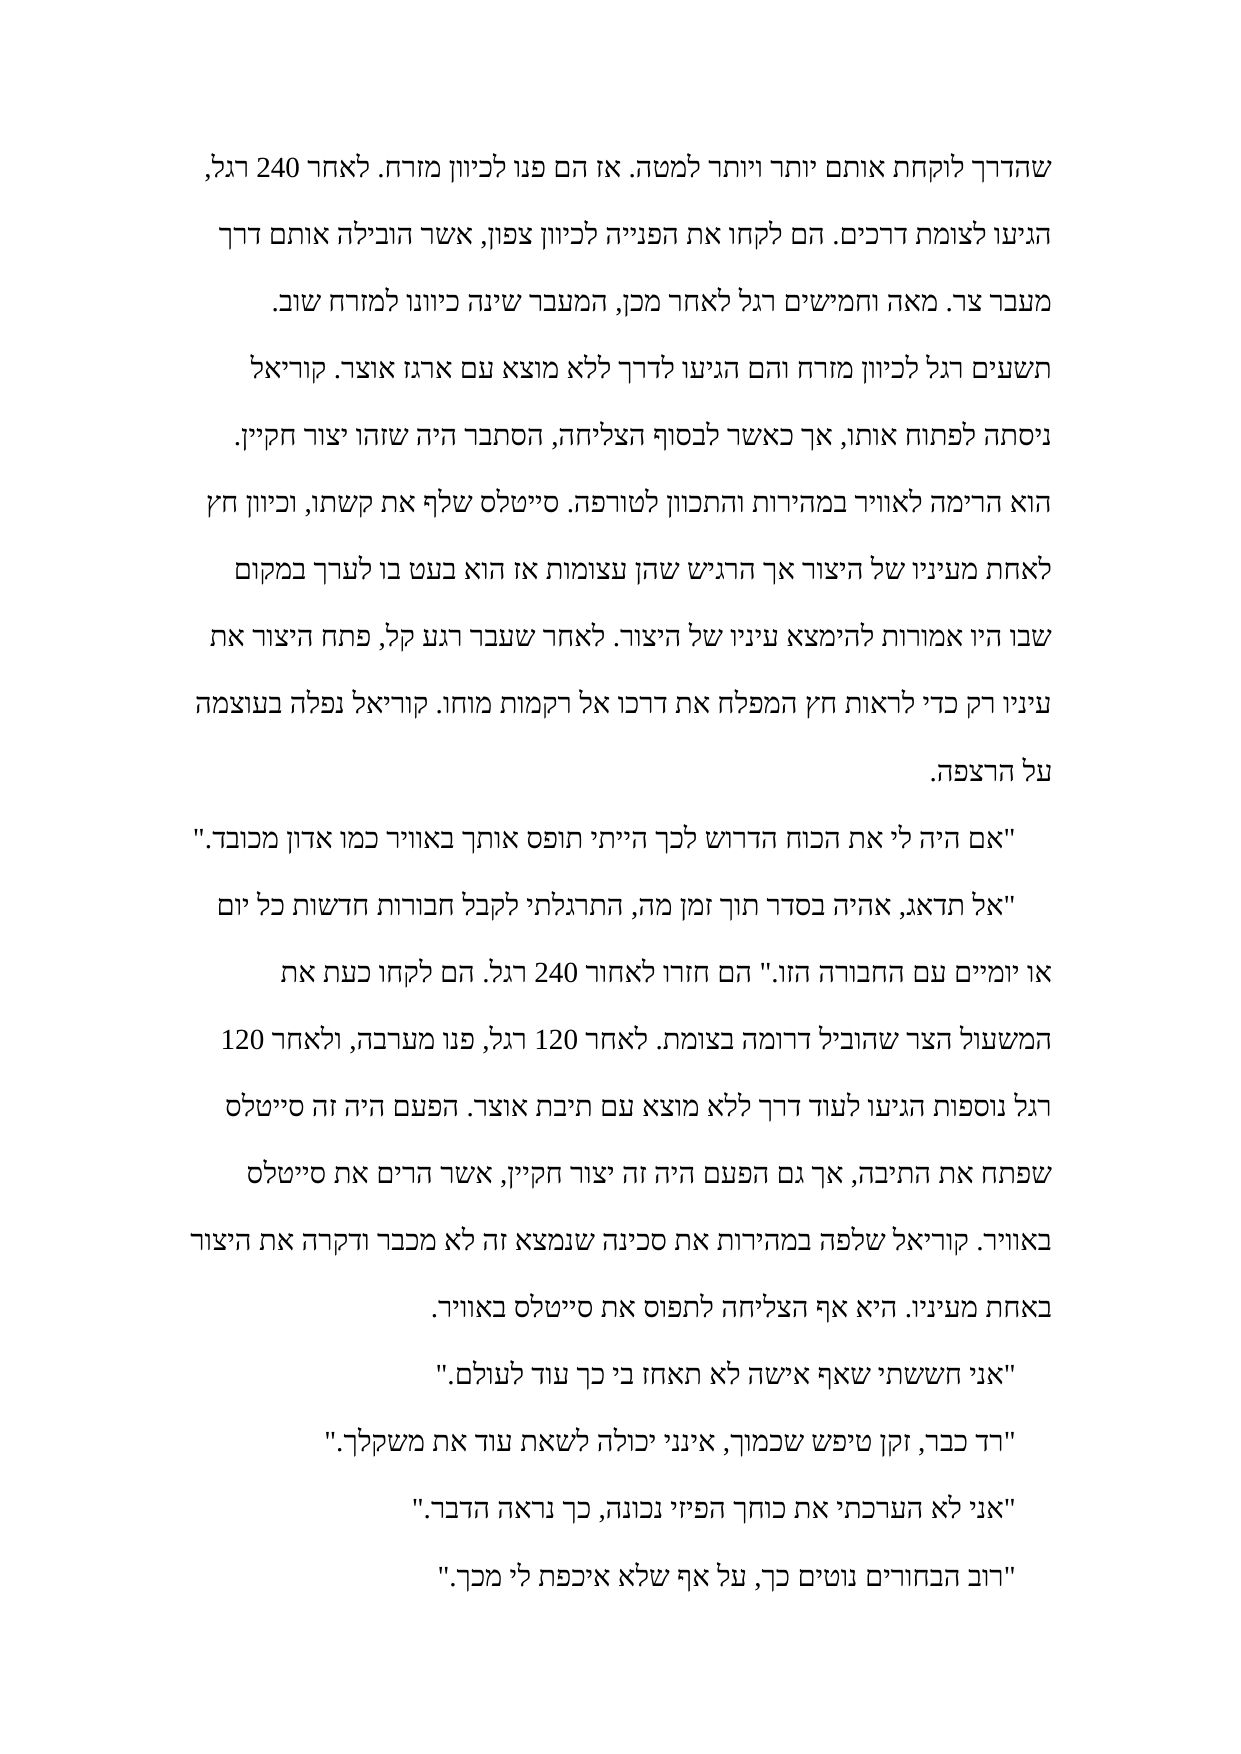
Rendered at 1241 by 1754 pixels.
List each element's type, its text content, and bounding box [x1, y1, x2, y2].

text "אם היה לי את הכוח הדרוש לכך הייתי תופס אותך באוויר כמו אדון מכובד." [187, 821, 1053, 854]
text "רד כבר, זקן טיפש שכמוך, אינני יכולה לשאת עוד את משקלך." [187, 1424, 1053, 1458]
text "רוב הבחורים נוטים כך, על אף שלא איכפת לי מכך." [187, 1559, 1053, 1592]
text "אז קחי אותה ובואי נמשיך בדרכנו." היא לקחה את הסכין והם יצאו מן החדר. מאתיים ושבעים רגל, הם עברו במסדרון לכיוון דרום. הם אף הרגישו שהדרך לוקחת אותם יותר ויותר למטה. אז הם פנו לכיוון מזרח. לאחר 240 רגל, הגיעו לצומת דרכים. הם לקחו את הפנייה לכיוון צפון, אשר הובילה אותם דרך מעבר צר. מאה וחמישים רגל לאחר מכן, המעבר שינה כיוונו למזרח שוב. תשעים רגל לכיוון מזרח והם הגיעו לדרך ללא מוצא עם ארגז אוצר. קוריאל ניסתה לפתוח אותו, אך כאשר לבסוף הצליחה, הסתבר היה שזהו יצור חקיין. הוא הרימה לאוויר במהירות והתכוון לטורפה. סייטלס שלף את קשתו, וכיוון חץ לאחת מעיניו של היצור אך הרגיש שהן עצומות אז הוא בעט בו לערך במקום שבו היו אמורות להימצא עיניו של היצור. לאחר שעבר רגע קל, פתח היצור את עיניו רק כדי לראות חץ המפלח את דרכו אל רקמות מוחו. קוריאל נפלה בעוצמה על הרצפה. [187, 150, 1053, 787]
text "אני חששתי שאף אישה לא תאחז בי כך עוד לעולם." [187, 1357, 1053, 1391]
text "אל תדאג, אהיה בסדר תוך זמן מה, התרגלתי לקבל חבורות חדשות כל יום או יומיים עם החבורה הזו." הם חזרו לאחור 240 רגל. הם לקחו כעת את המשעול הצר שהוביל דרומה בצומת. לאחר 120 רגל, פנו מערבה, ולאחר 120 רגל נוספות הגיעו לעוד דרך ללא מוצא עם תיבת אוצר. הפעם היה זה סייטלס שפתח את התיבה, אך גם הפעם היה זה יצור חקיין, אשר הרים את סייטלס באוויר. קוריאל שלפה במהירות את סכינה שנמצא זה לא מכבר ודקרה את היצור באחת מעיניו. היא אף הצליחה לתפוס את סייטלס באוויר. [187, 888, 1053, 1324]
text "אני לא הערכתי את כוחך הפיזי נכונה, כך נראה הדבר." [187, 1492, 1053, 1525]
